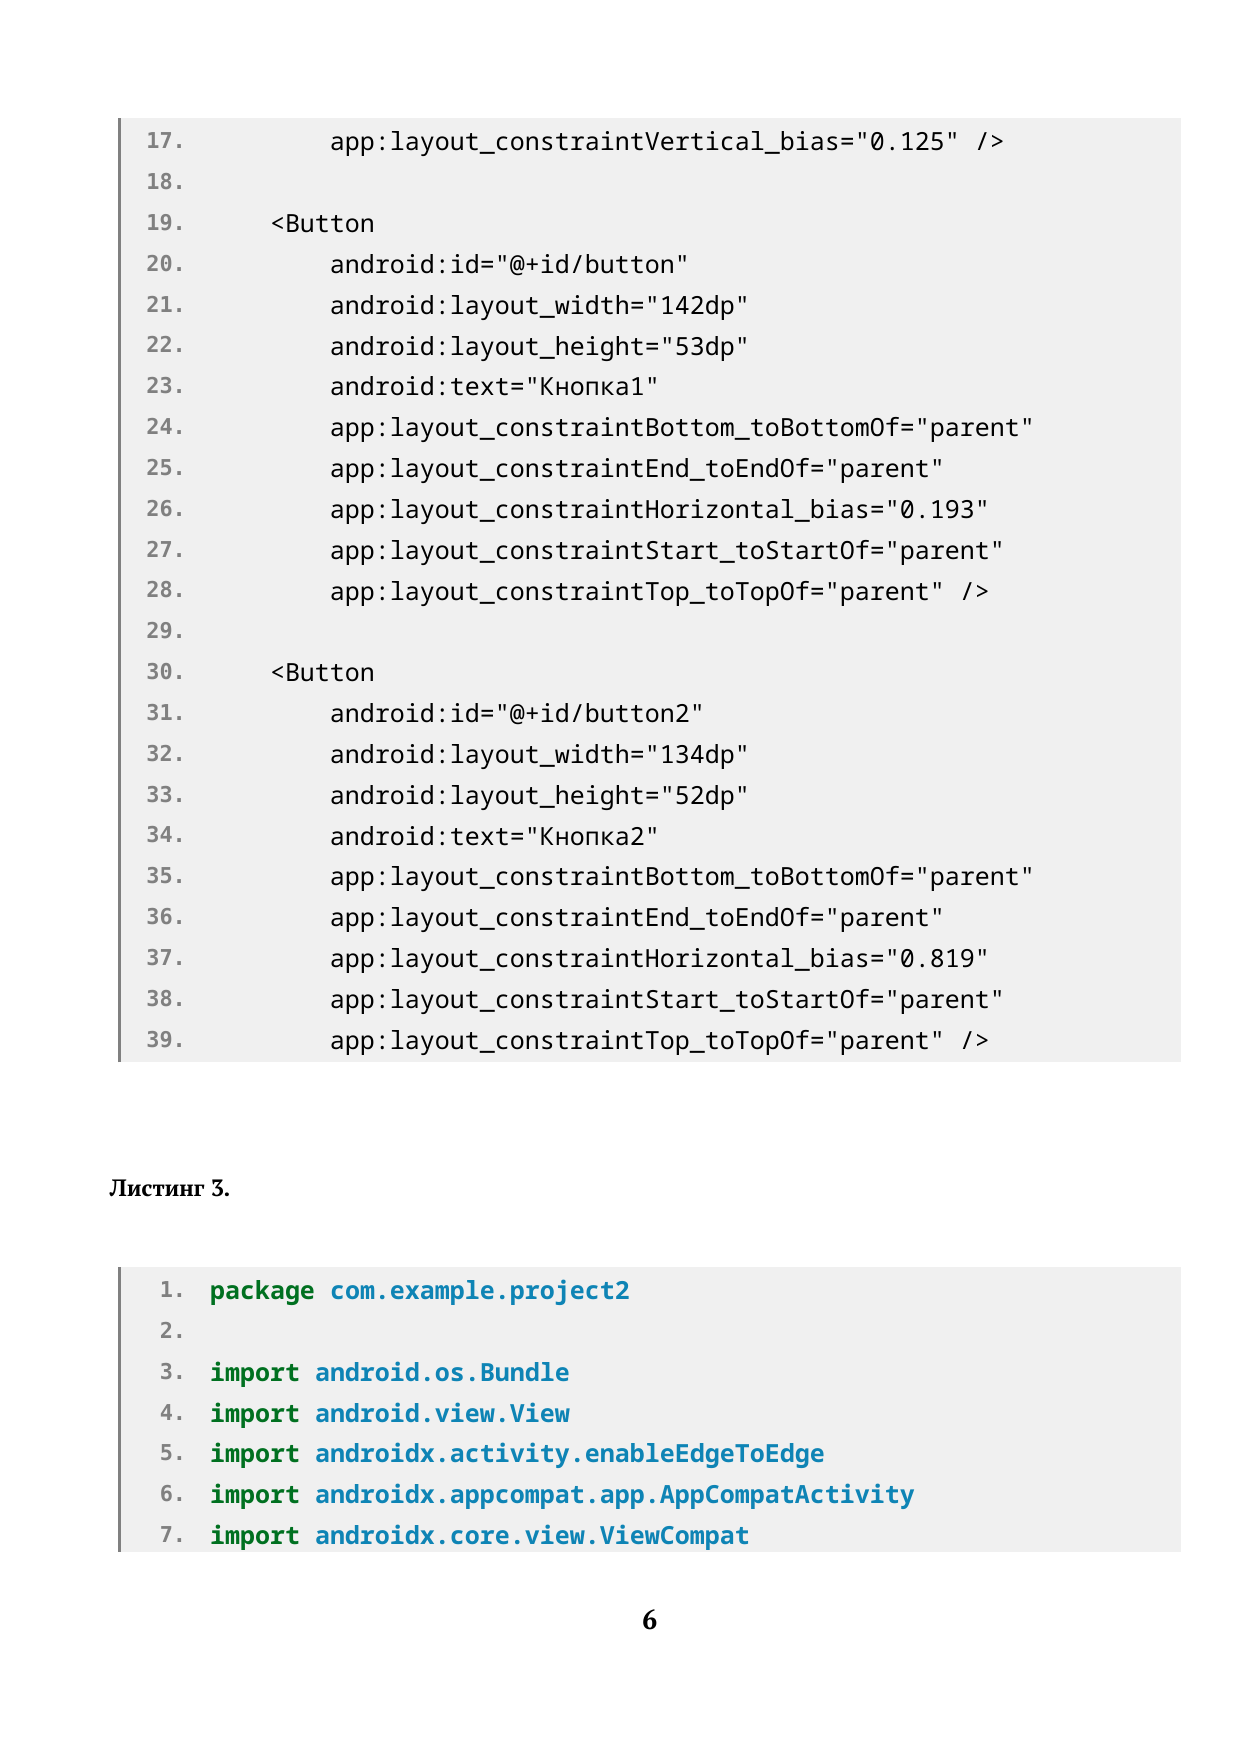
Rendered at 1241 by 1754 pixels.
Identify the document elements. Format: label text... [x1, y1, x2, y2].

list import androidx.activity.enableEdgeToEdge [121, 1430, 1181, 1470]
list app:layout_constraintTop_toTopOf="parent" /> [121, 567, 1181, 607]
list app:layout_constraintStart_toStartOf="parent" [121, 526, 1181, 566]
list android:layout_height="53dp" [121, 322, 1181, 362]
list android:id="@+id/button2" [121, 690, 1181, 730]
list app:layout_constraintBottom_toBottomOf="parent" [121, 853, 1181, 893]
list app:layout_constraintEnd_toEndOf="parent" [121, 445, 1181, 485]
text Листинг 3. [108, 1173, 1211, 1201]
list import android.view.View [121, 1389, 1181, 1429]
list app:layout_constraintVertical_bias="0.125" /> [121, 118, 1181, 158]
list android:layout_width="142dp" [121, 281, 1181, 321]
list app:layout_constraintStart_toStartOf="parent" [121, 976, 1181, 1016]
list android:text="Кнопка1" [121, 363, 1181, 403]
list app:layout_constraintHorizontal_bias="0.193" [121, 486, 1181, 526]
list import android.os.Bundle [121, 1348, 1181, 1388]
list android:layout_width="134dp" [121, 731, 1181, 771]
list android:text="Кнопка2" [121, 812, 1181, 852]
list app:layout_constraintEnd_toEndOf="parent" [121, 894, 1181, 934]
list package com.example.project2 [121, 1267, 1181, 1307]
list <Button [121, 200, 1181, 240]
list import androidx.core.view.ViewCompat [121, 1512, 1181, 1552]
list android:id="@+id/button" [121, 241, 1181, 281]
list app:layout_constraintTop_toTopOf="parent" /> [121, 1016, 1181, 1062]
list app:layout_constraintBottom_toBottomOf="parent" [121, 404, 1181, 444]
list android:layout_height="52dp" [121, 771, 1181, 811]
list app:layout_constraintHorizontal_bias="0.819" [121, 935, 1181, 975]
list <Button [121, 649, 1181, 689]
list import androidx.appcompat.app.AppCompatActivity [121, 1471, 1181, 1511]
